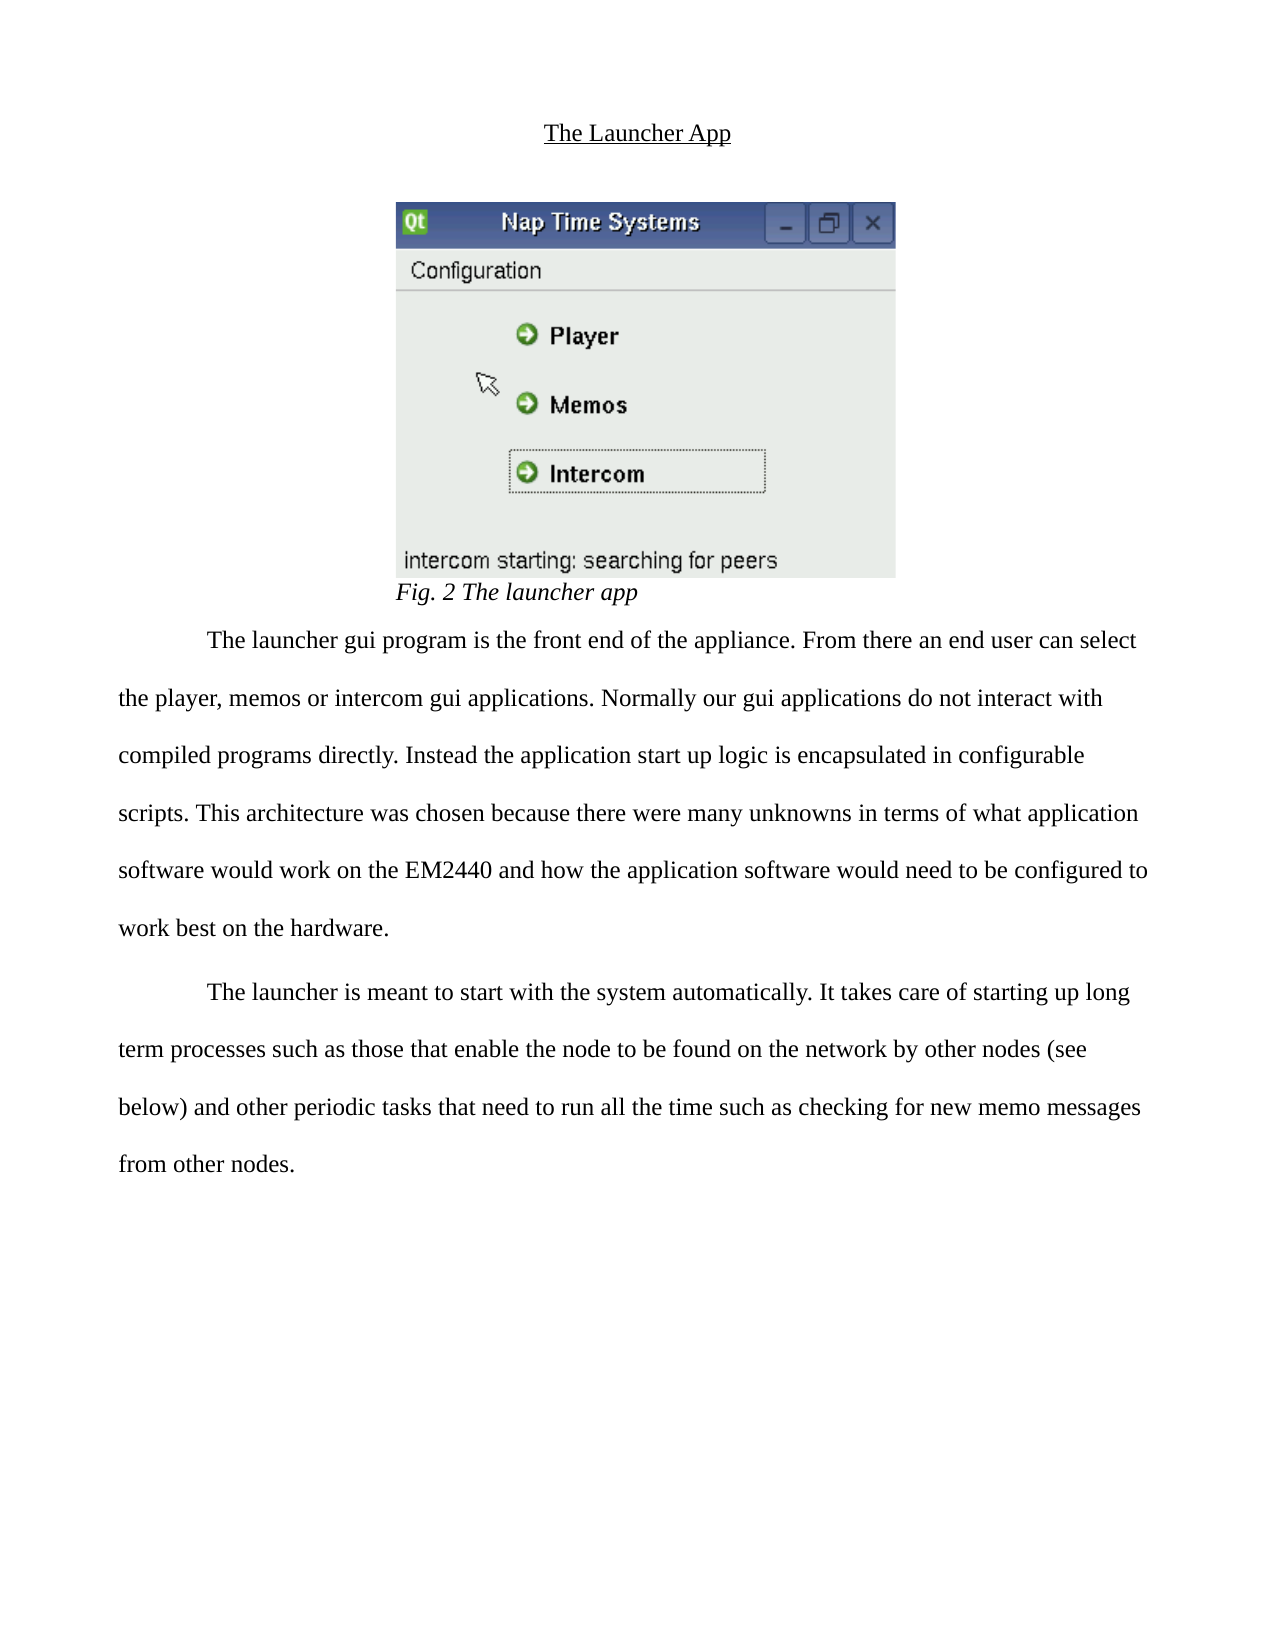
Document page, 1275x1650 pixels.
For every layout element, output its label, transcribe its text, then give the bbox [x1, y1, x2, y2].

text The launcher is meant to start with the system automatically. It takes care of starting up long term processes such as those that enable the node to be found on the network by other nodes (see below) and other periodic tasks that need to run all the time such as checking for new memo messages from other nodes. [118, 977, 1157, 1178]
text The launcher gui program is the front end of the appliance. From there an end user can select the player, memos or intercom gui applications. Normally our gui applications do not interact with compiled programs directly. Instead the application start up logic is encapsulated in configurable scripts. This architecture was chosen because there were many unknowns in terms of what application software would work on the EM2440 and how the application software would need to be configured to work best on the hardware. [118, 626, 1157, 942]
picture [395, 202, 896, 578]
text Fig. 2 The launcher app [396, 578, 896, 606]
text The Launcher App [118, 118, 1157, 147]
